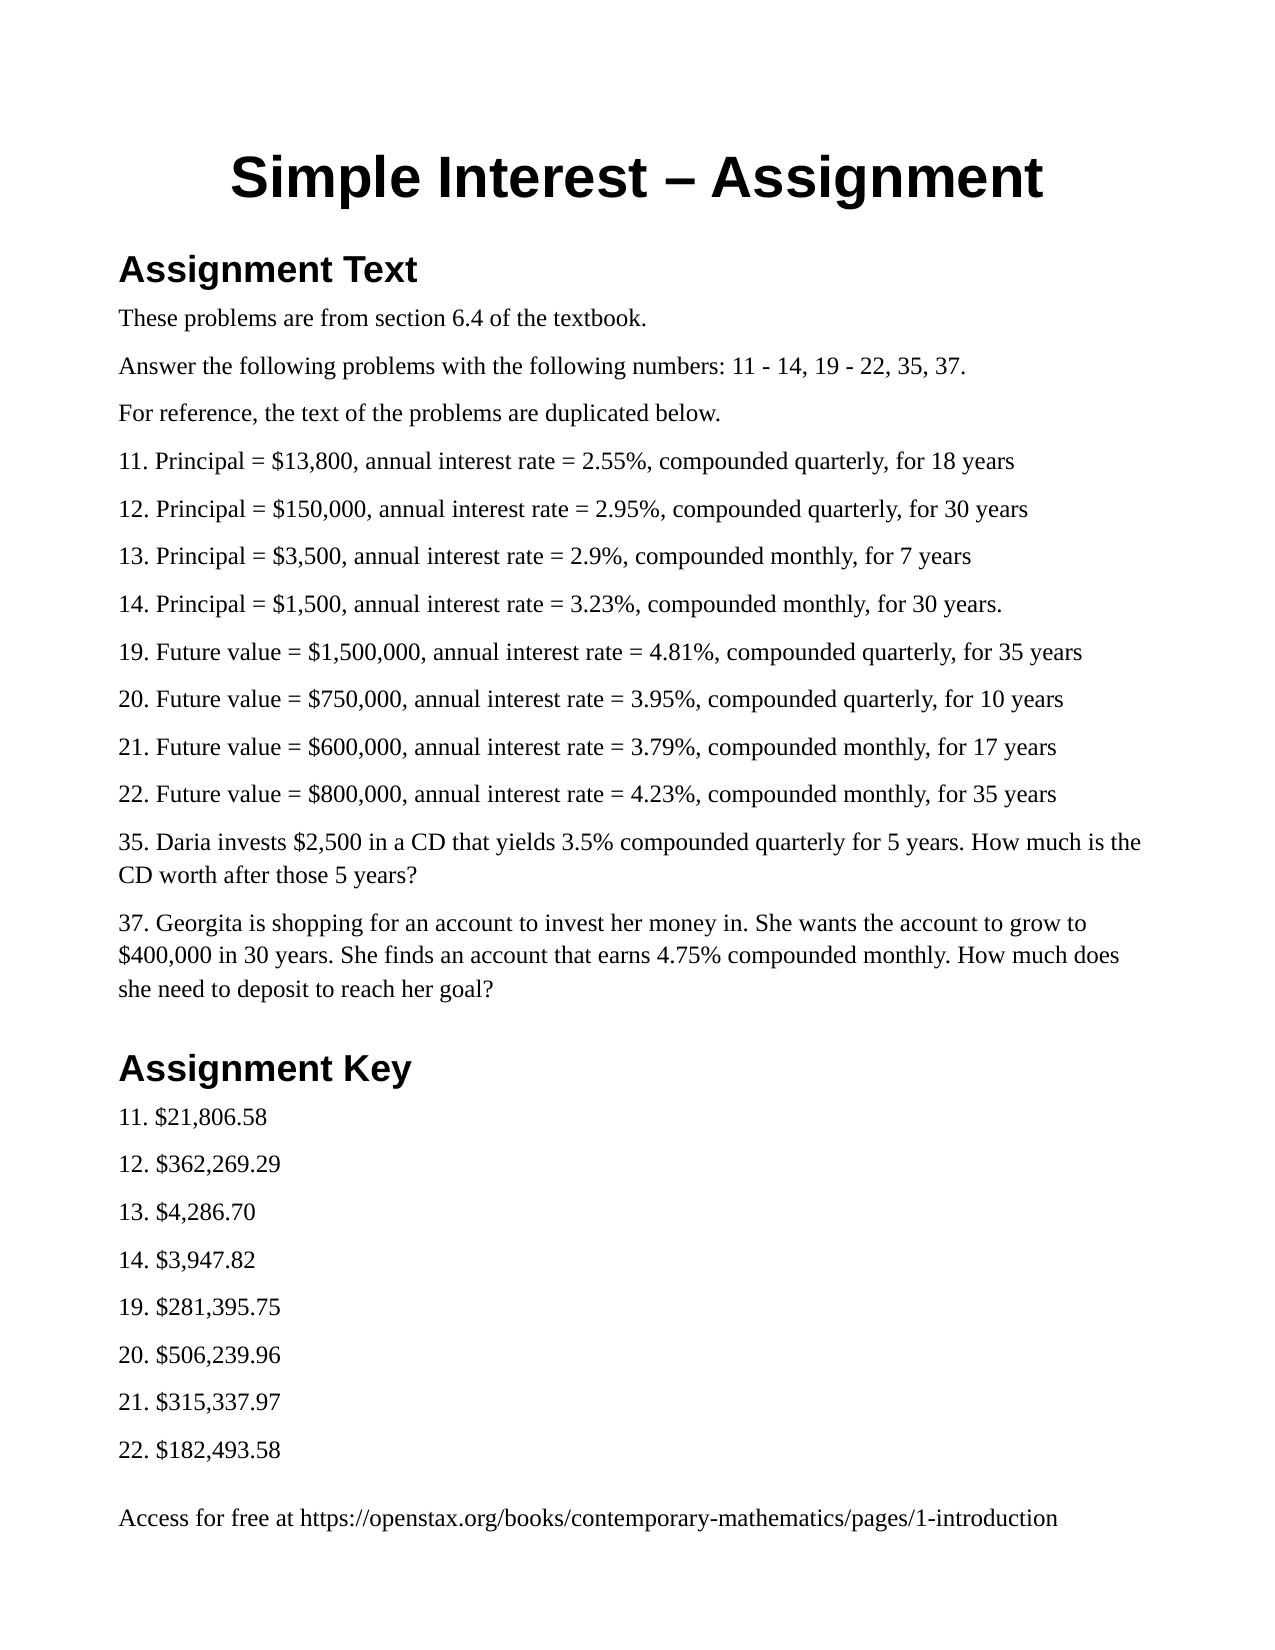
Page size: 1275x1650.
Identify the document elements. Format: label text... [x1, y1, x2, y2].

subtitle Assignment Key [118, 1046, 1157, 1089]
text 12. $362,269.29 [118, 1149, 1157, 1178]
text 13. $4,286.70 [118, 1197, 1157, 1226]
text 14. $3,947.82 [118, 1245, 1157, 1273]
text 37. Georgita is shopping for an account to invest her money in. She wants the account to grow to $400,000 in 30 years. She finds an account that earns 4.75% compounded monthly. How much does she need to deposit to reach her goal? [118, 908, 1157, 1002]
text Answer the following problems with the following numbers: 11 - 14, 19 - 22, 35, 37. [118, 351, 1157, 380]
text 21. $315,337.97 [118, 1387, 1157, 1416]
text 21. Future value = $600,000, annual interest rate = 3.79%, compounded monthly, for 17 years [118, 732, 1157, 761]
text 12. Principal = $150,000, annual interest rate = 2.95%, compounded quarterly, for 30 years [118, 494, 1157, 522]
text 11. $21,806.58 [118, 1102, 1157, 1131]
text 11. Principal = $13,800, annual interest rate = 2.55%, compounded quarterly, for 18 years [118, 446, 1157, 475]
text 13. Principal = $3,500, annual interest rate = 2.9%, compounded monthly, for 7 years [118, 541, 1157, 570]
subtitle Assignment Text [118, 248, 1157, 291]
text 35. Daria invests $2,500 in a CD that yields 3.5% compounded quarterly for 5 years. How much is the CD worth after those 5 years? [118, 827, 1157, 889]
text For reference, the text of the problems are duplicated below. [118, 398, 1157, 427]
title Simple Interest – Assignment [118, 143, 1157, 210]
text 20. $506,239.96 [118, 1340, 1157, 1369]
text 19. Future value = $1,500,000, annual interest rate = 4.81%, compounded quarterly, for 35 years [118, 637, 1157, 665]
text 22. Future value = $800,000, annual interest rate = 4.23%, compounded monthly, for 35 years [118, 779, 1157, 808]
text 20. Future value = $750,000, annual interest rate = 3.95%, compounded quarterly, for 10 years [118, 684, 1157, 713]
text 14. Principal = $1,500, annual interest rate = 3.23%, compounded monthly, for 30 years. [118, 589, 1157, 618]
text 19. $281,395.75 [118, 1292, 1157, 1321]
text These problems are from section 6.4 of the textbook. [118, 303, 1157, 332]
text 22. $182,493.58 [118, 1435, 1157, 1464]
